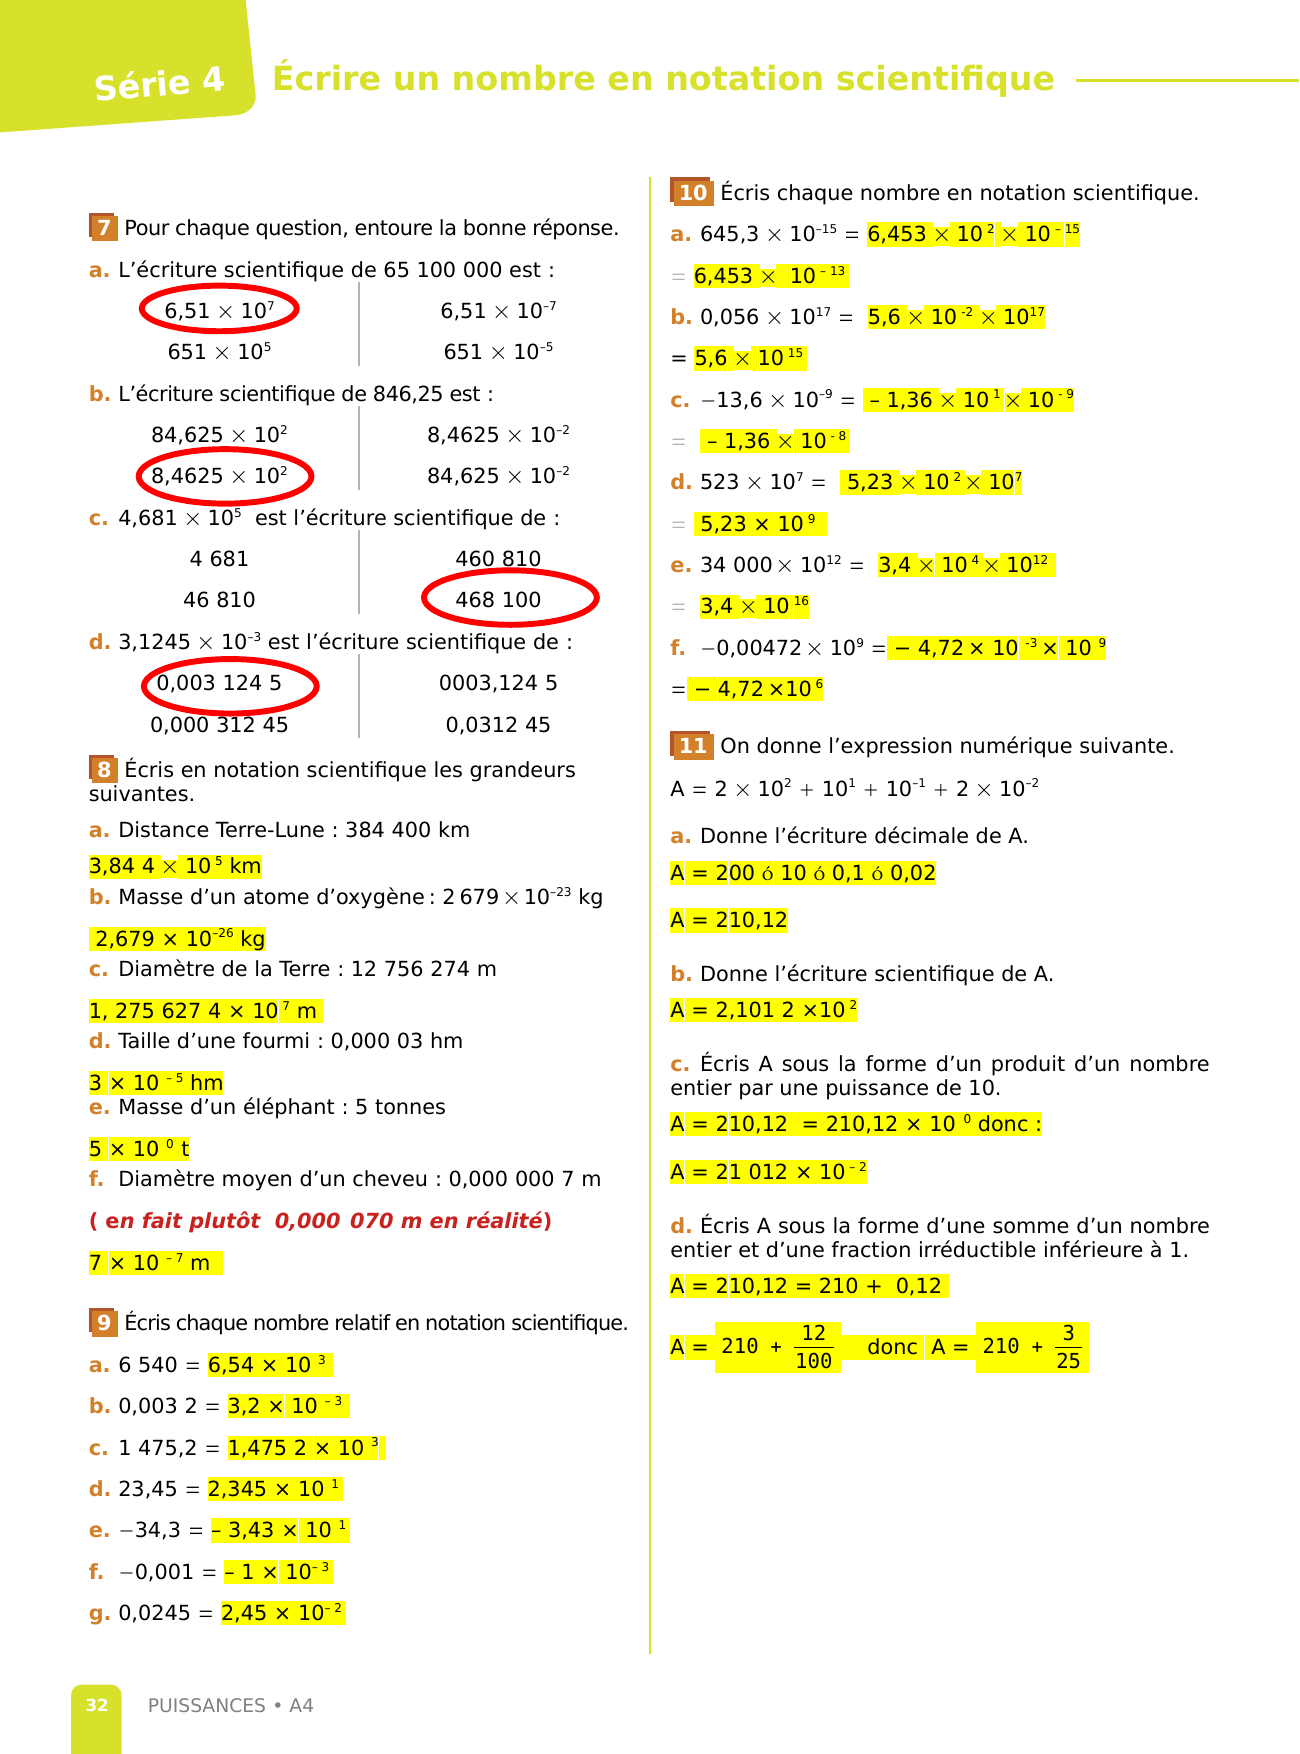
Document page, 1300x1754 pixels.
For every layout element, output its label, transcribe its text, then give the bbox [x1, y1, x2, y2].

list −34,3 = – 3,43 × 10 1 [88, 1501, 629, 1543]
list 0,000 312 45 [88, 696, 350, 737]
list 2,679 × 10–26 kg [266, 927, 629, 951]
list 5 × 10 0 t [166, 1137, 629, 1161]
list Écris A sous la forme d’un produit d’un nombre entier par une puissance de 10. [670, 1052, 1211, 1100]
list 3 × 10 – 5 hm [88, 1071, 109, 1095]
list A = 210,12 = 210,12 × 10 0 donc : [839, 1112, 905, 1136]
list A = 210,12 = 210,12 × 10 0 donc : [963, 1112, 1211, 1136]
list 84,625 × 102 [88, 406, 350, 447]
list = 3,4 × 10 16 [670, 577, 1211, 619]
list 84,625 × 10–2 [368, 447, 629, 489]
list 0,003 2 = 3,2 × 10 – 3 [88, 1377, 629, 1418]
list 3 × 10 – 5 hm [223, 1071, 629, 1095]
list Masse d’un atome d’oxygène : 2 679 × 10–23 kg [88, 885, 629, 909]
list 34 000 × 1012 = 3,4 × 10 4 × 1012 [670, 536, 1211, 577]
list 7 × 10 – 7 m [88, 1251, 109, 1275]
list A = 21 012 × 10 – 2 [728, 1160, 795, 1184]
list A = 210,12 [728, 908, 1211, 933]
list 3,1245 × 10–3 est l’écriture scientifique de : [88, 613, 629, 654]
list A = 2,101 2 ×10 2 [849, 998, 1211, 1022]
list 6,51 × 107 [88, 282, 205, 323]
list A = 200  10  0,1  0,02 [832, 861, 865, 885]
list 0,003 124 5 [88, 654, 350, 696]
list 6,51 × 10–7 [368, 282, 629, 323]
subtitle On donne l’expression numérique suivante. [710, 731, 1211, 759]
list [1089, 1322, 1211, 1373]
list 4,681 × 105 est l’écriture scientifique de : [88, 489, 629, 530]
subtitle Pour chaque question, entoure la bonne réponse. [114, 213, 629, 241]
list = 5,6 × 10 15 [670, 329, 1211, 371]
list 7 × 10 – 7 m [223, 1251, 629, 1275]
list Diamètre de la Terre : 12 756 274 m [88, 957, 629, 981]
list 8,4625 × 102 [142, 453, 308, 489]
list Donne l’écriture décimale de A. [670, 824, 1211, 849]
list 5 × 10 0 t [88, 1137, 109, 1161]
list Écris chaque nombre relatif en notation scientifique. [114, 1308, 629, 1336]
list 523 × 107 = 5,23 × 10 2 × 107 [670, 453, 1211, 495]
list = 5,23 × 10 9 [670, 495, 1211, 536]
list A = 210,12 = 210 + 0,12 [728, 1274, 1211, 1298]
list 8,4625 × 10–2 [368, 406, 629, 447]
list 0003,124 5 [368, 654, 629, 696]
list Écris A sous la forme d’une somme d’un nombre entier et d’une fraction irréductible inférieure à 1. [670, 1214, 1211, 1262]
list 1 475,2 = 1,475 2 × 10 3 [88, 1418, 629, 1460]
list −0,00472 × 109 = − 4,72 × 10 -3 × 10 9 [670, 619, 1211, 660]
list Masse d’un éléphant : 5 tonnes [88, 1095, 629, 1119]
list Donne l’écriture scientifique de A. [670, 962, 1211, 986]
list 468 100 [368, 571, 461, 613]
list 468 100 [428, 574, 593, 613]
list 8,4625 × 102 [88, 447, 194, 489]
list 46 810 [88, 571, 350, 613]
list A = 2 × 102  101  10–1  2 × 10–2 [670, 777, 1211, 801]
list A = [670, 1322, 715, 1373]
list A = 2,101 2 ×10 2 [735, 998, 801, 1022]
list ( en fait plutôt 0,000 070 m en réalité) [88, 1209, 629, 1233]
list donc A = [841, 1322, 976, 1373]
list Taille d’une fourmi : 0,000 03 hm [88, 1029, 629, 1053]
list 1, 275 627 4 × 10 7 m [323, 999, 629, 1023]
list = 6,453 × 10 – 13 [670, 247, 1211, 288]
list 460 810 [368, 530, 629, 571]
list 645,3 × 10–15 = 6,453 × 10 2 × 10 – 15 [670, 205, 1211, 247]
list 8,4625 × 102 [257, 447, 350, 489]
list 6 540 = 6,54 × 10 3 [88, 1336, 629, 1377]
list L’écriture scientifique de 65 100 000 est : [88, 241, 629, 282]
list −0,001 = – 1 × 10– 3 [88, 1543, 629, 1584]
list 6,51 × 107 [233, 282, 350, 323]
list A = 200  10  0,1  0,02 [936, 861, 1211, 885]
list 0,0312 45 [368, 696, 629, 737]
list 0,056 × 1017 = 5,6 × 10 -2 × 1017 [670, 288, 1211, 329]
list 651 × 10–5 [368, 323, 629, 365]
list 6,51 × 107 [145, 289, 293, 323]
list A = 21 012 × 10 – 2 [855, 1160, 1211, 1184]
list Écris chaque nombre en notation scientifique. [710, 177, 1211, 205]
list Écris en notation scientifique les grandeurs suivantes. [88, 754, 629, 807]
list 3,84 4 × 10 5 km [88, 854, 629, 879]
list −13,6 × 10–9 = – 1,36 × 10 1 × 10 - 9 [670, 371, 1211, 412]
list A = 210,12 = 210,12 × 10 0 donc : [728, 1112, 801, 1136]
list = – 1,36 × 10 - 8 [670, 412, 1211, 453]
list 651 × 105 [88, 323, 350, 365]
list = − 4,72 ×10 6 [670, 660, 1211, 701]
list 23,45 = 2,345 × 10 1 [88, 1460, 629, 1501]
list Distance Terre-Lune : 384 400 km [88, 818, 629, 843]
list 0,0245 = 2,45 × 10– 2 [88, 1584, 629, 1625]
list 4 681 [88, 530, 350, 571]
list A = 200  10  0,1  0,02 [728, 861, 762, 885]
list 468 100 [560, 571, 629, 613]
list L’écriture scientifique de 846,25 est : [88, 365, 629, 406]
list Diamètre moyen d’un cheveu : 0,000 000 7 m [88, 1167, 629, 1191]
